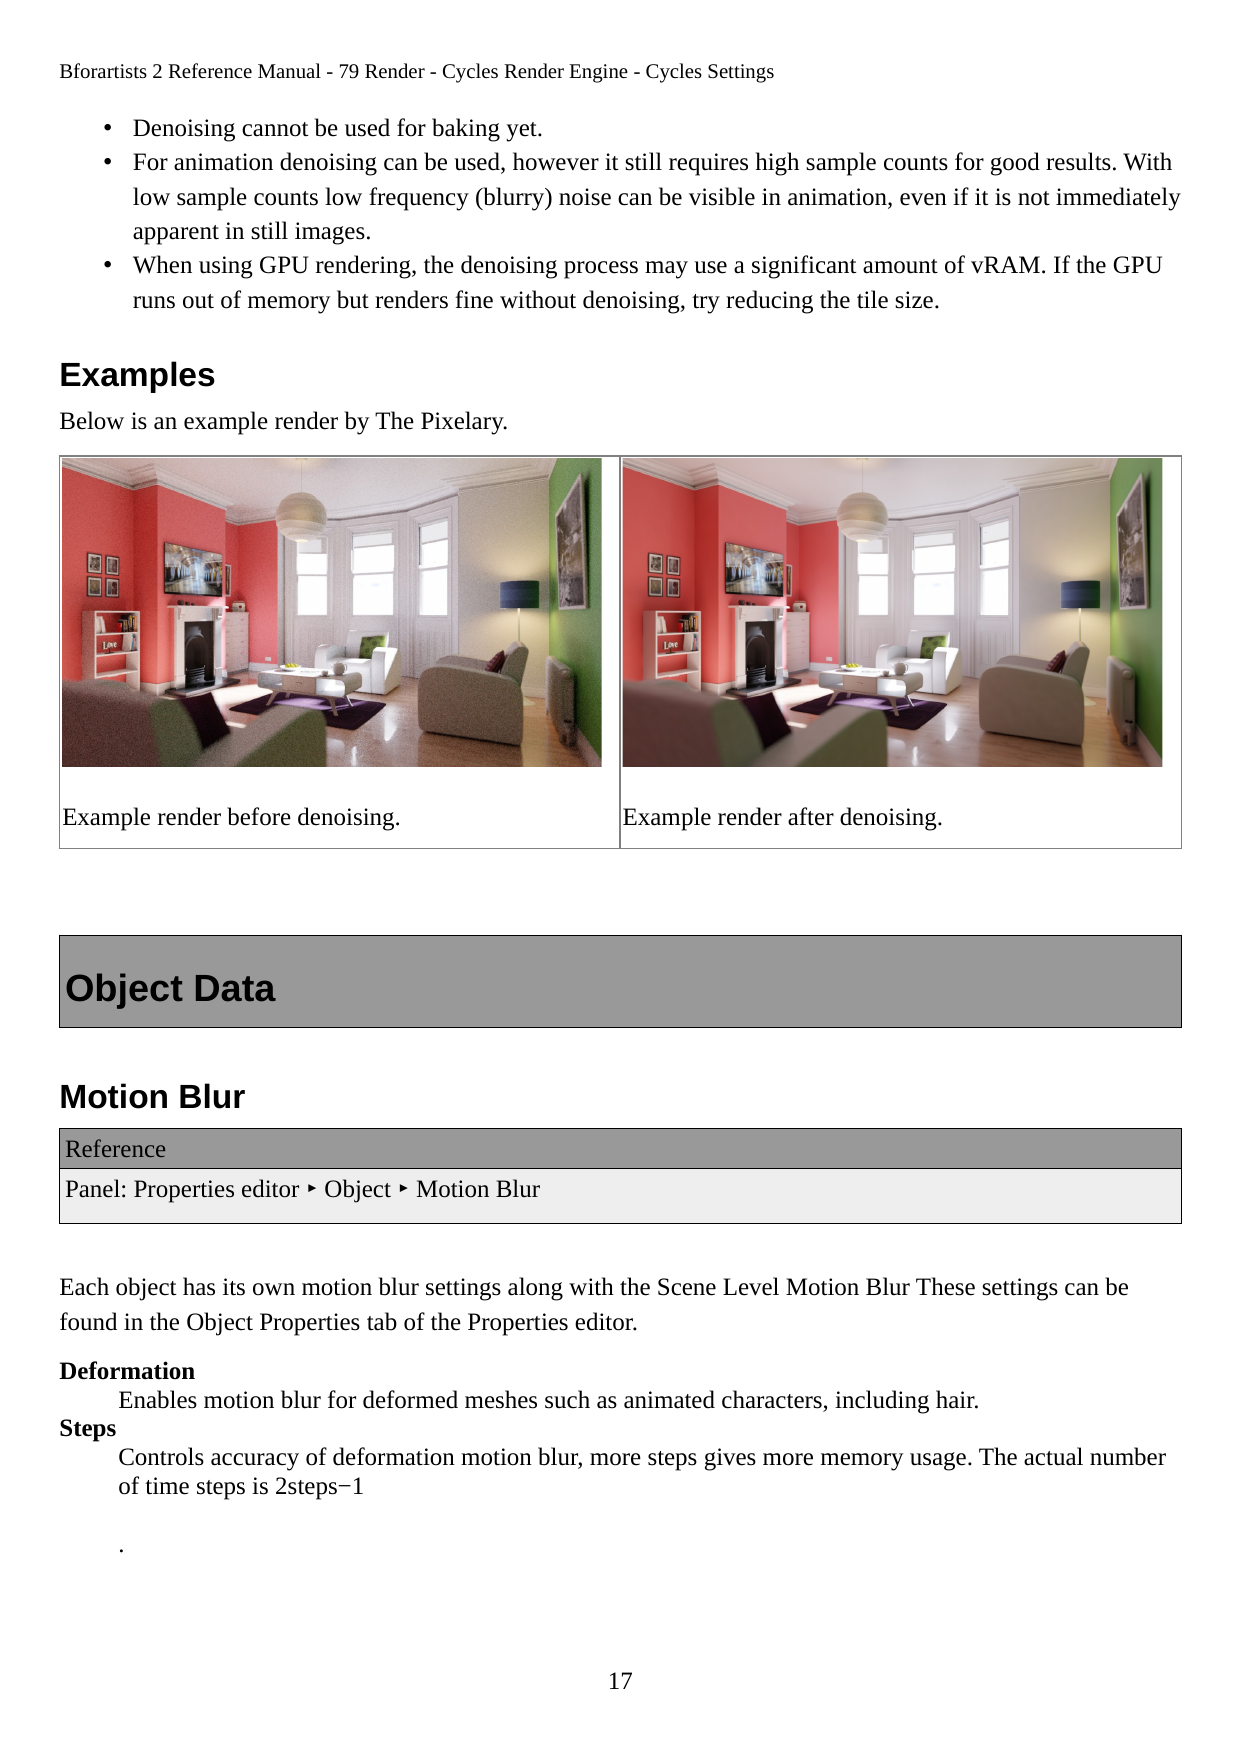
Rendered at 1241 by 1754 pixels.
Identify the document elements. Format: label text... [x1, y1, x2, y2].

subtitle Motion Blur [59, 1077, 1181, 1116]
table_cell Panel: Properties editor ‣ Object ‣ Motion Blur [60, 1169, 1181, 1223]
list . [118, 1529, 1181, 1558]
table_header Object Data [60, 936, 1181, 1027]
table_header Example render before denoising. [60, 457, 619, 848]
list Controls accuracy of deformation motion blur, more steps gives more memory usage. The actual number of time steps is 2steps−1 [118, 1442, 1181, 1500]
list Denoising cannot be used for baking yet. [103, 113, 1181, 141]
list When using GPU rendering, the denoising process may use a significant amount of vRAM. If the GPU runs out of memory but renders fine without denoising, try reducing the tile size. [103, 251, 1181, 314]
text Each object has its own motion blur settings along with the Scene Level Motion Blur These settings can be found in the Object Properties tab of the Properties editor. [59, 1272, 1181, 1336]
list Enables motion blur for deformed meshes such as animated characters, including hair. [118, 1385, 1181, 1413]
subtitle Examples [59, 355, 1181, 393]
text Below is an example render by The Pixelary. [59, 406, 1181, 435]
table_header Example render after denoising. [621, 457, 1181, 848]
subtitle Steps [59, 1413, 1181, 1442]
table_header Reference [60, 1129, 1181, 1168]
picture [622, 458, 1163, 767]
picture [62, 458, 602, 767]
list For animation denoising can be used, however it still requires high sample counts for good results. With low sample counts low frequency (blurry) noise can be visible in animation, even if it is not immediately apparent in still images. [103, 147, 1181, 245]
subtitle Deformation [59, 1356, 1181, 1385]
